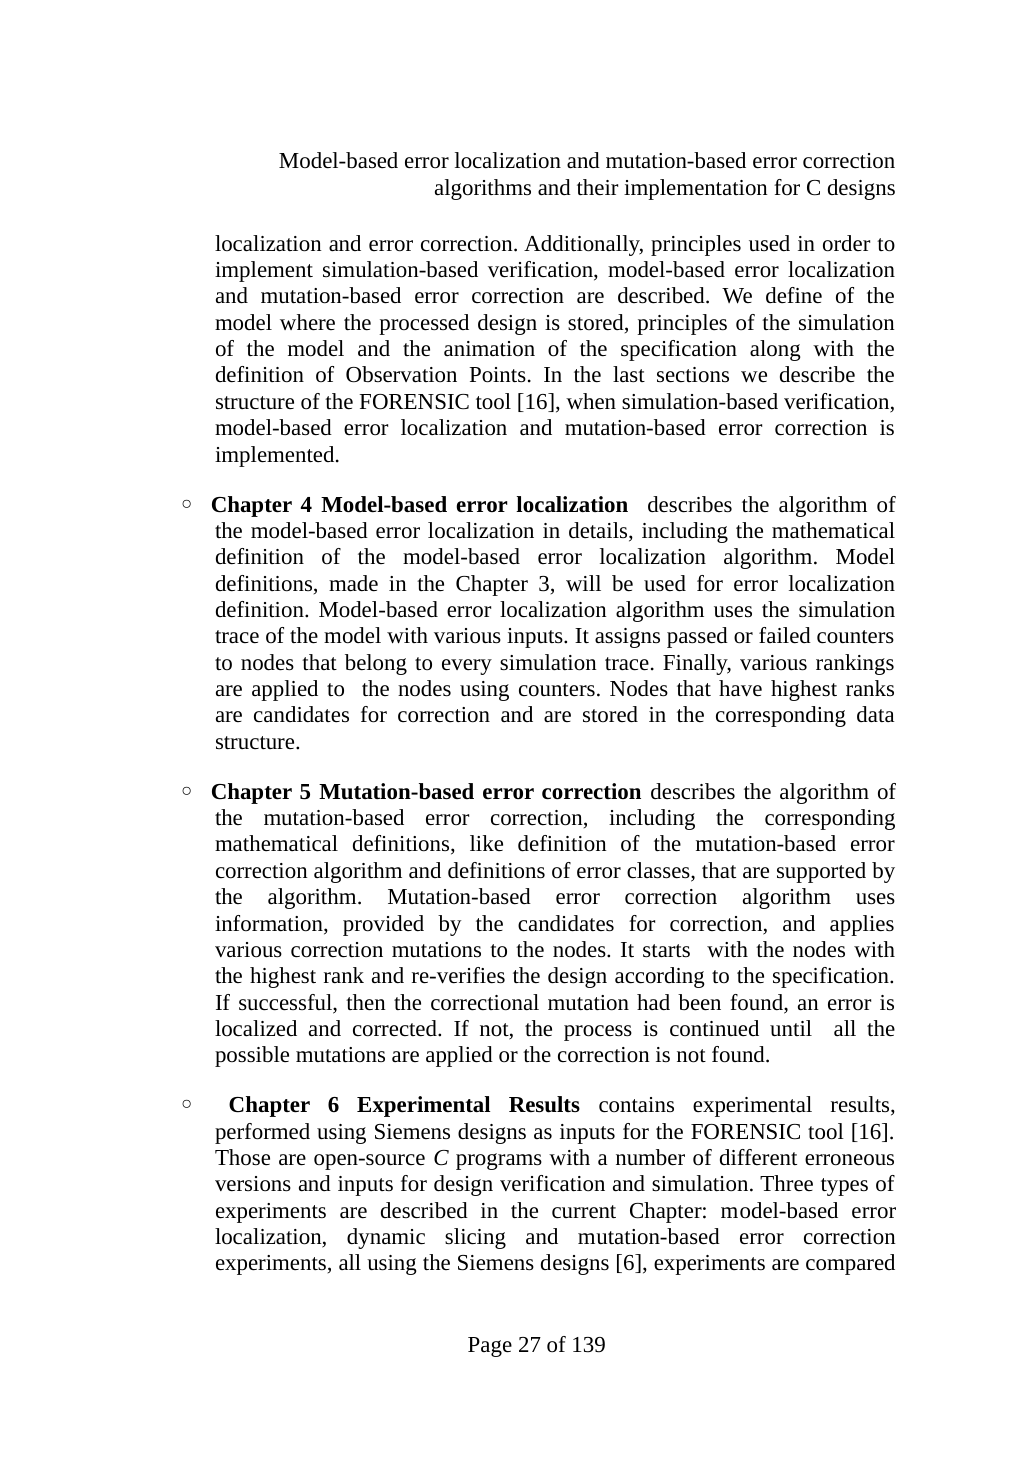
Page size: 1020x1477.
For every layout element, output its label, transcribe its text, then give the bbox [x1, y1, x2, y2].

subtitle localization and error correction. Additionally, principles used in order to implement simulation-based verification, model-based error localization and mutation-based error correction are described. We define of the model where the processed design is stored, principles of the simulation of the model and the animation of the specification along with the definition of Observation Points. In the last sections we describe the structure of the FORENSIC tool [16], when simulation-based verification, model-based error localization and mutation-based error correction is implemented. [177, 230, 896, 467]
subtitle Chapter 4 Model-based error localization describes the algorithm of the model-based error localization in details, including the mathematical definition of the model-based error localization algorithm. Model definitions, made in the Chapter 3, will be used for error localization definition. Model-based error localization algorithm uses the simulation trace of the model with various inputs. It assigns passed or failed counters to nodes that belong to every simulation trace. Finally, various rankings are applied to the nodes using counters. Nodes that have highest ranks are candidates for correction and are stored in the corresponding data structure. [177, 491, 896, 754]
subtitle Chapter 6 Experimental Results contains experimental results, performed using Siemens designs as inputs for the FORENSIC tool [16]. Those are open-source C programs with a number of different erroneous versions and inputs for design verification and simulation. Three types of experiments are described in the current Chapter: model-based error localization, dynamic slicing and mutation-based error correction experiments, all using the Siemens designs [6], experiments are compared [177, 1091, 896, 1276]
subtitle Chapter 5 Mutation-based error correction describes the algorithm of the mutation-based error correction, including the corresponding mathematical definitions, like definition of the mutation-based error correction algorithm and definitions of error classes, that are supported by the algorithm. Mutation-based error correction algorithm uses information, provided by the candidates for correction, and applies various correction mutations to the nodes. It starts with the nodes with the highest rank and re-verifies the design according to the specification. If successful, then the correctional mutation had been found, an error is localized and corrected. If not, the process is continued until all the possible mutations are applied or the correction is not found. [177, 778, 896, 1068]
